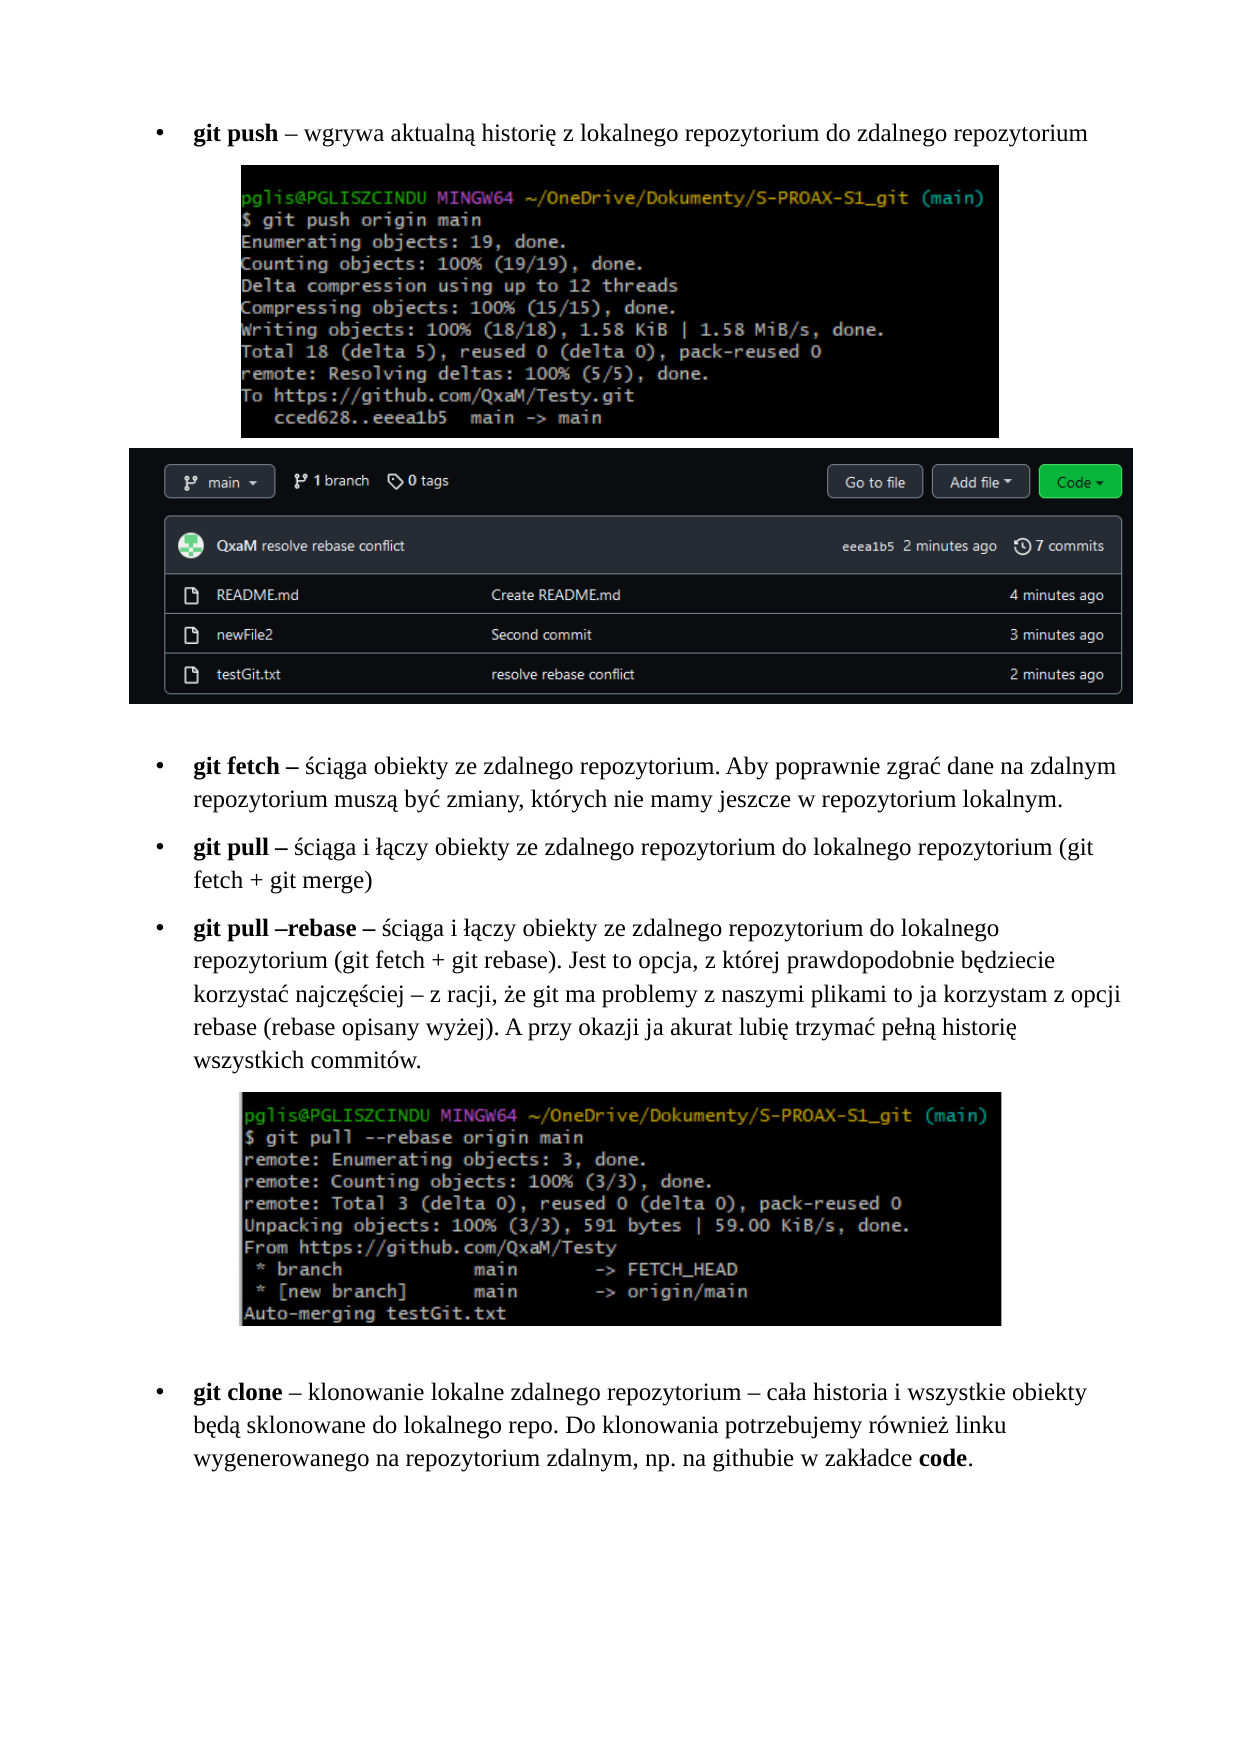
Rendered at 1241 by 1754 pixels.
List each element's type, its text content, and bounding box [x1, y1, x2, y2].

picture [238, 1092, 1002, 1326]
list git clone – klonowanie lokalne zdalnego repozytorium – cała historia i wszystkie obiekty będą sklonowane do lokalnego repo. Do klonowania potrzebujemy również linku wygenerowanego na repozytorium zdalnym, np. na githubie w zakładce code. [156, 1377, 1122, 1472]
list git pull – ściąga i łączy obiekty ze zdalnego repozytorium do lokalnego repozytorium (git fetch + git merge) [156, 832, 1122, 894]
list git push – wgrywa aktualną historię z lokalnego repozytorium do zdalnego repozytorium [156, 118, 1122, 147]
picture [241, 165, 999, 438]
picture [129, 448, 1133, 704]
list git fetch – ściąga obiekty ze zdalnego repozytorium. Aby poprawnie zgrać dane na zdalnym repozytorium muszą być zmiany, których nie mamy jeszcze w repozytorium lokalnym. [156, 751, 1122, 813]
list git pull –rebase – ściąga i łączy obiekty ze zdalnego repozytorium do lokalnego repozytorium (git fetch + git rebase). Jest to opcja, z której prawdopodobnie będziecie korzystać najczęściej – z racji, że git ma problemy z naszymi plikami to ja korzystam z opcji rebase (rebase opisany wyżej). A przy okazji ja akurat lubię trzymać pełną historię wszystkich commitów. [156, 913, 1122, 1073]
